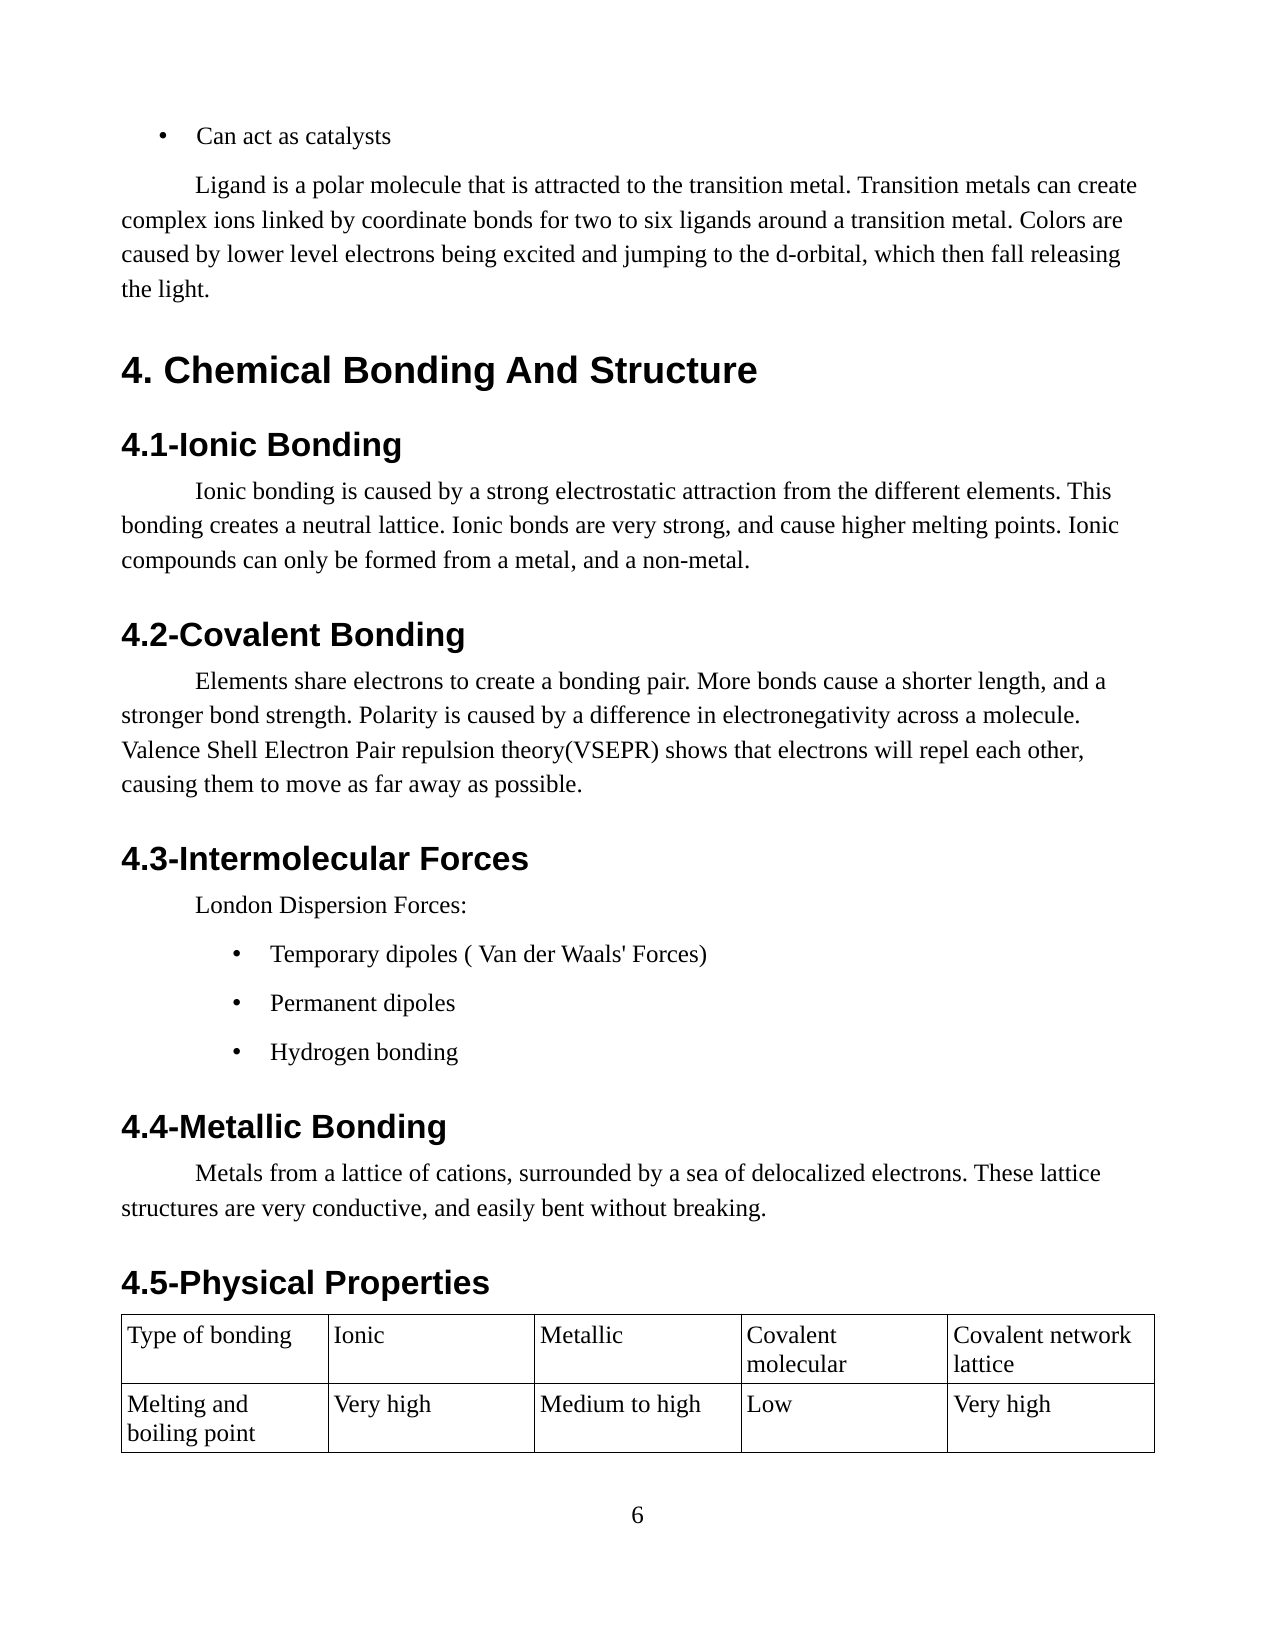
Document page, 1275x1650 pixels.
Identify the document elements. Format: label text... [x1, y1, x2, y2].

table_header Covalent molecular [742, 1315, 947, 1383]
list Hydrogen bonding [232, 1037, 1154, 1066]
subtitle 4.1-Ionic Bonding [121, 425, 1154, 463]
subtitle 4.5-Physical Properties [121, 1263, 1154, 1302]
list Can act as catalysts [159, 121, 1154, 150]
table_cell Low [742, 1384, 947, 1452]
table_header Ionic [329, 1315, 534, 1383]
table_header Metallic [535, 1315, 741, 1383]
text Metals from a lattice of cations, surrounded by a sea of delocalized electrons. These lattice structures are very conductive, and easily bent without breaking. [121, 1158, 1154, 1222]
text Ligand is a polar molecule that is attracted to the transition metal. Transition metals can create complex ions linked by coordinate bonds for two to six ligands around a transition metal. Colors are caused by lower level electrons being excited and jumping to the d-orbital, which then fall releasing the light. [121, 170, 1154, 302]
subtitle 4.4-Metallic Bonding [121, 1107, 1154, 1146]
table_cell Very high [329, 1384, 534, 1452]
text London Dispersion Forces: [121, 890, 1154, 919]
table_cell Medium to high [535, 1384, 741, 1452]
list Temporary dipoles ( Van der Waals' Forces) [232, 939, 1154, 968]
text Ionic bonding is caused by a strong electrostatic attraction from the different elements. This bonding creates a neutral lattice. Ionic bonds are very strong, and cause higher melting points. Ionic compounds can only be formed from a metal, and a non-metal. [121, 476, 1154, 573]
table_cell Very high [948, 1384, 1154, 1452]
subtitle 4. Chemical Bonding And Structure [121, 348, 1154, 391]
table_header Covalent network lattice [948, 1315, 1154, 1383]
subtitle 4.2-Covalent Bonding [121, 615, 1154, 653]
table_cell Melting and boiling point [122, 1384, 328, 1452]
list Permanent dipoles [232, 988, 1154, 1017]
text Elements share electrons to create a bonding pair. More bonds cause a shorter length, and a stronger bond strength. Polarity is caused by a difference in electronegativity across a molecule. Valence Shell Electron Pair repulsion theory(VSEPR) shows that electrons will repel each other, causing them to move as far away as possible. [121, 666, 1154, 798]
table_header Type of bonding [122, 1315, 328, 1383]
subtitle 4.3-Intermolecular Forces [121, 839, 1154, 878]
